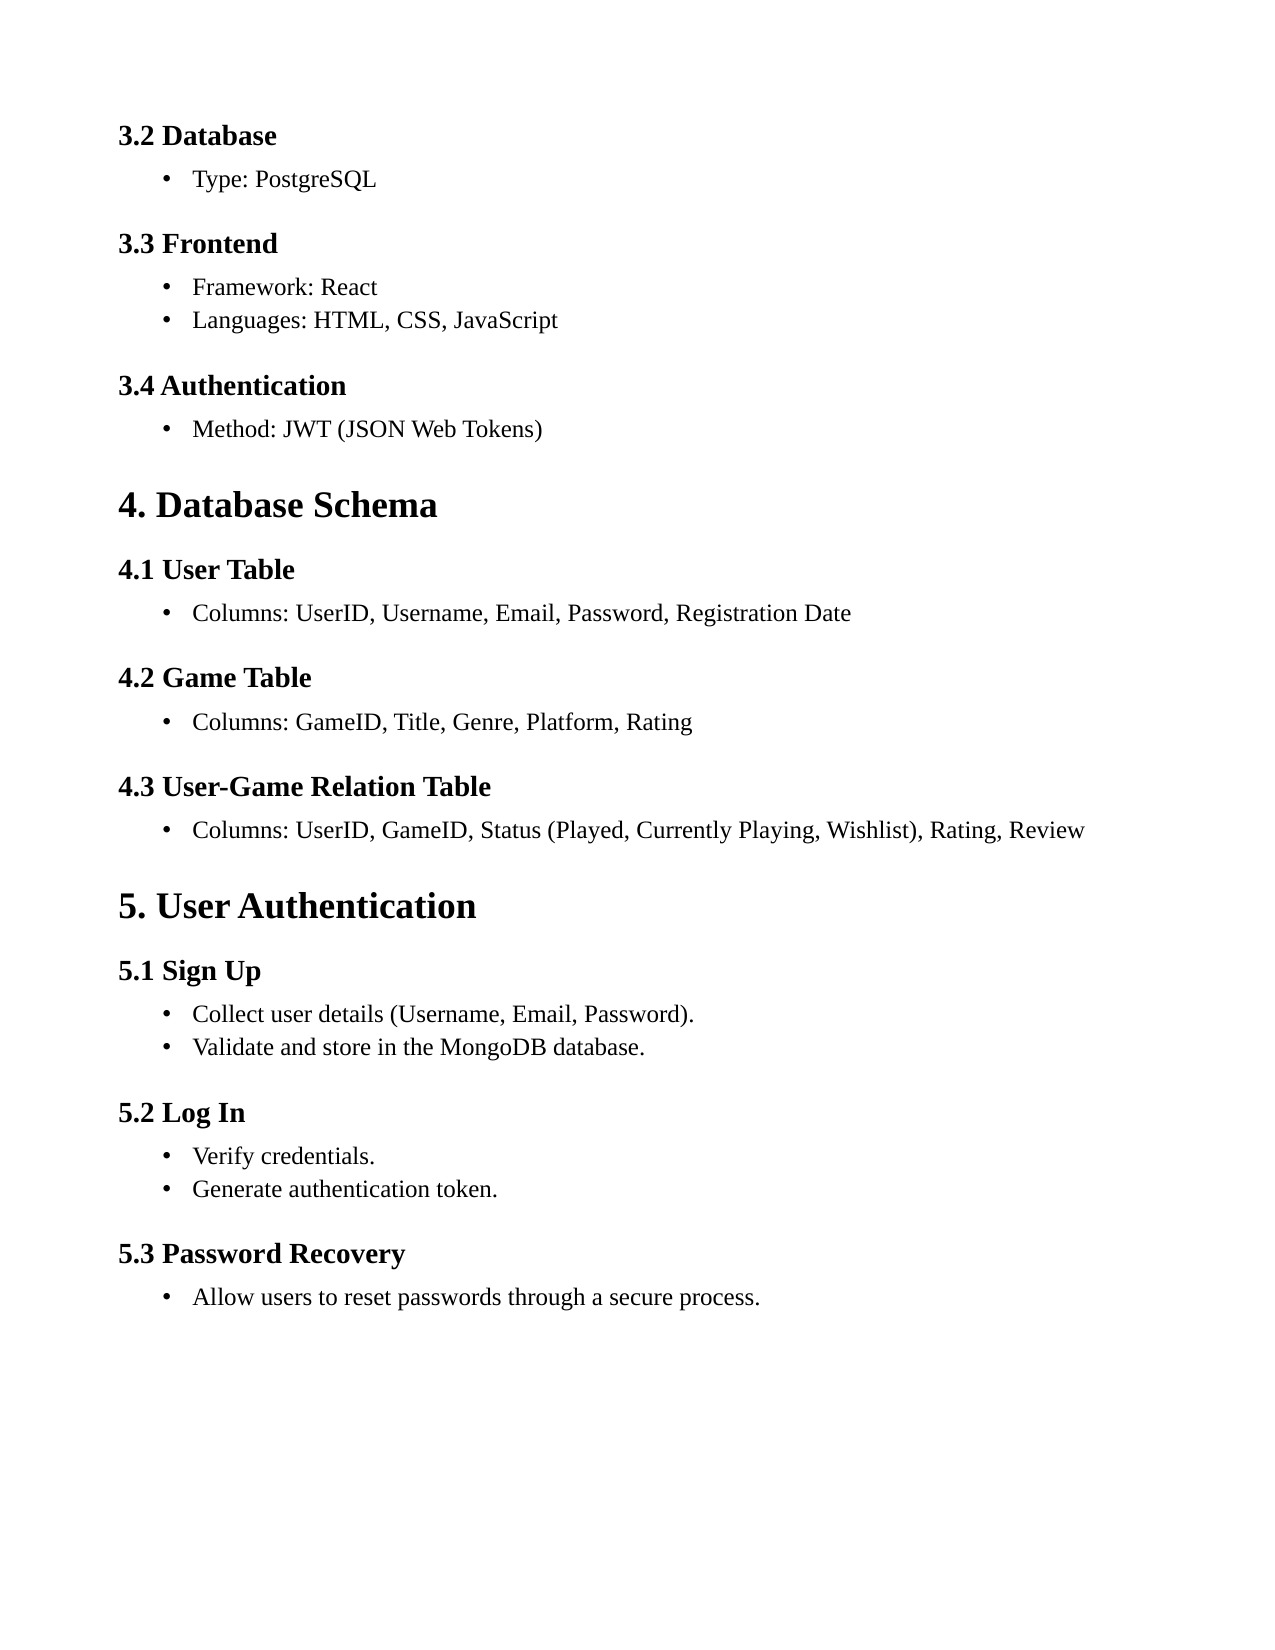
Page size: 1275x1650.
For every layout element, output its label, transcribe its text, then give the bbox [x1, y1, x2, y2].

list Languages: HTML, CSS, JavaScript [162, 305, 1157, 334]
list Columns: GameID, Title, Genre, Platform, Rating [162, 707, 1157, 735]
list Allow users to reset passwords through a secure process. [162, 1282, 1157, 1311]
subtitle 5. User Authentication [118, 883, 1157, 926]
list Generate authentication token. [162, 1174, 1157, 1202]
subtitle 5.2 Log In [118, 1095, 1157, 1128]
list Verify credentials. [162, 1141, 1157, 1169]
subtitle 4.2 Game Table [118, 661, 1157, 694]
list Collect user details (Username, Email, Password). [162, 999, 1157, 1028]
subtitle 4.1 User Table [118, 552, 1157, 586]
subtitle 5.3 Password Recovery [118, 1236, 1157, 1269]
subtitle 3.3 Frontend [118, 226, 1157, 260]
list Method: JWT (JSON Web Tokens) [162, 414, 1157, 442]
subtitle 3.2 Database [118, 118, 1157, 152]
subtitle 4.3 User-Game Relation Table [118, 769, 1157, 802]
list Columns: UserID, GameID, Status (Played, Currently Playing, Wishlist), Rating, Review [162, 815, 1157, 843]
list Validate and store in the MongoDB database. [162, 1032, 1157, 1061]
subtitle 4. Database Schema [118, 482, 1157, 525]
list Columns: UserID, Username, Email, Password, Registration Date [162, 598, 1157, 627]
subtitle 5.1 Sign Up [118, 953, 1157, 987]
list Type: PostgreSQL [162, 164, 1157, 193]
list Framework: React [162, 272, 1157, 301]
subtitle 3.4 Authentication [118, 368, 1157, 401]
